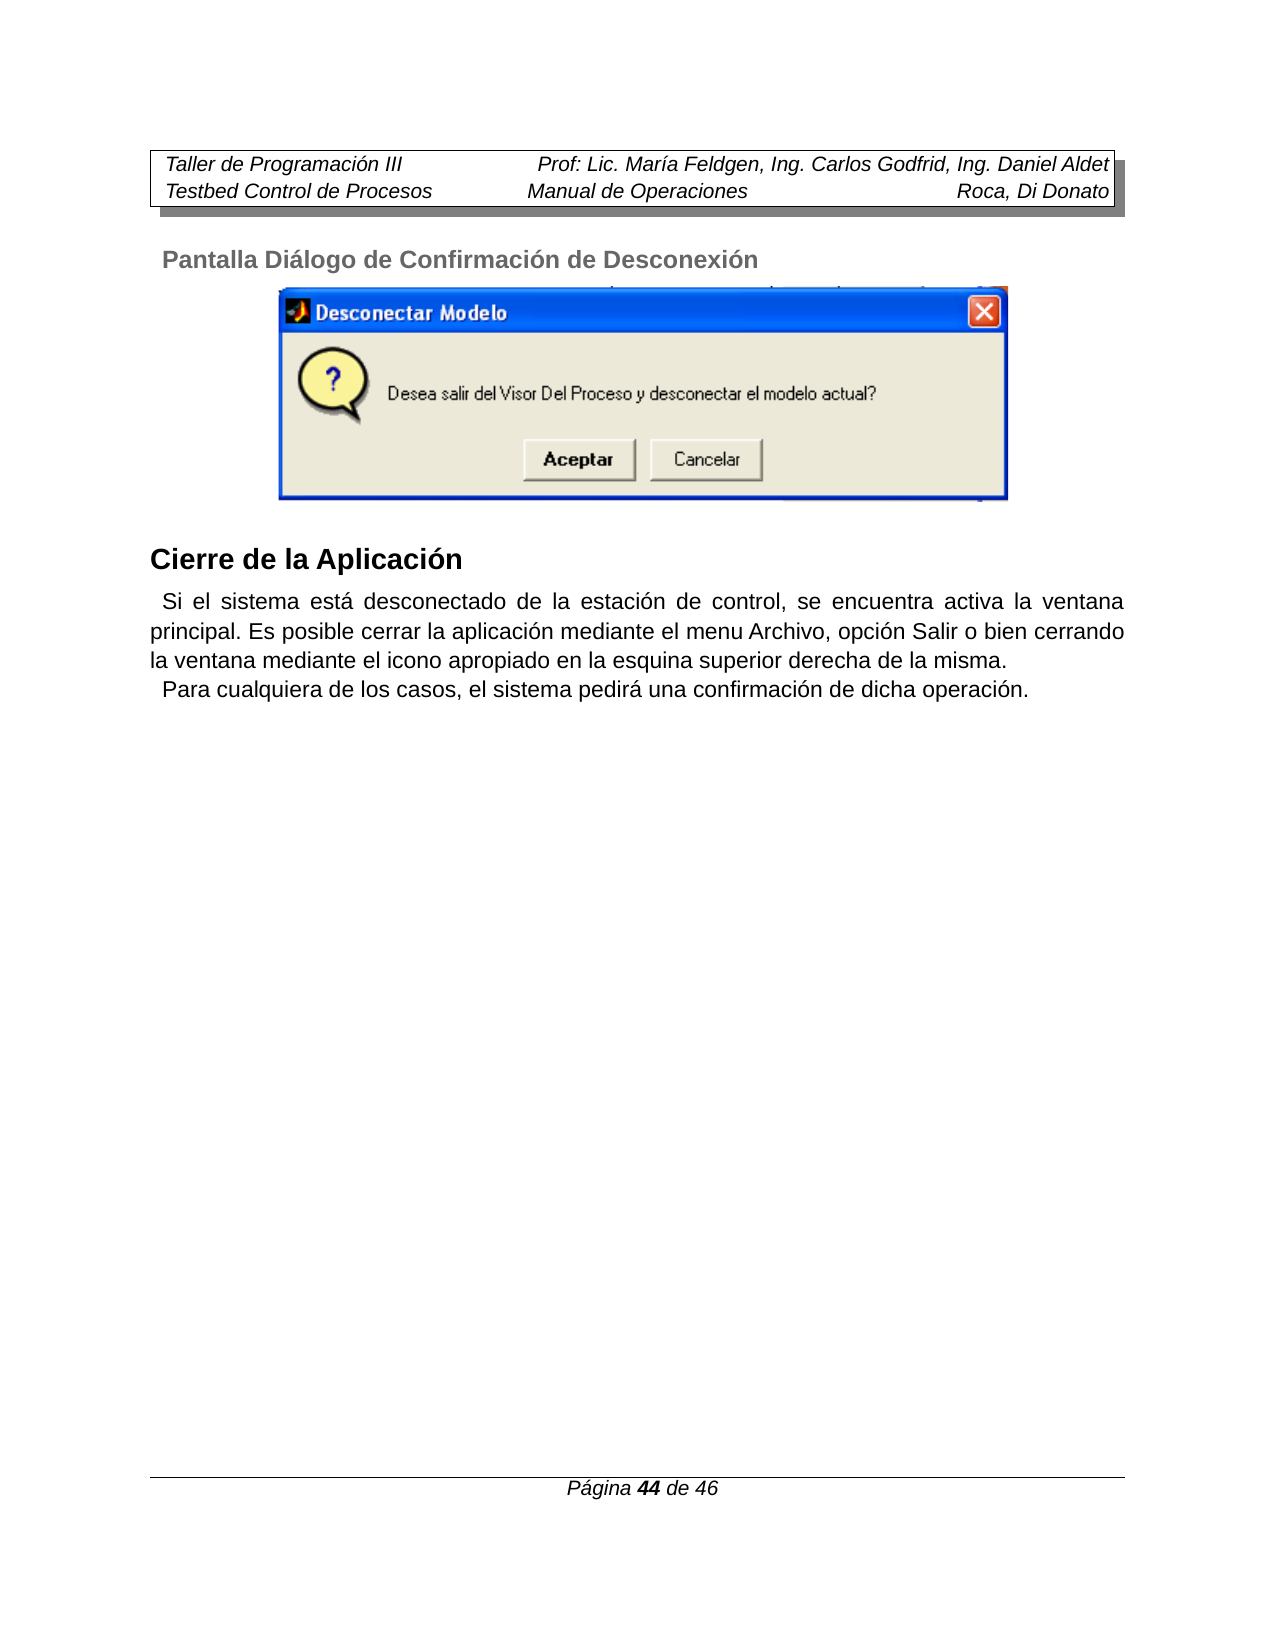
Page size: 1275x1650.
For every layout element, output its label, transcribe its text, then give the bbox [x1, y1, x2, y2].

text Si el sistema está desconectado de la estación de control, se encuentra activa la ventana principal. Es posible cerrar la aplicación mediante el menu Archivo, opción Salir o bien cerrando la ventana mediante el icono apropiado en la esquina superior derecha de la misma. [150, 589, 1125, 673]
text Para cualquiera de los casos, el sistema pedirá una confirmación de dicha operación. [150, 677, 1125, 703]
picture [278, 286, 1009, 502]
subtitle Pantalla Diálogo de Confirmación de Desconexión [150, 246, 1125, 274]
subtitle Cierre de la Aplicación [150, 543, 1125, 576]
